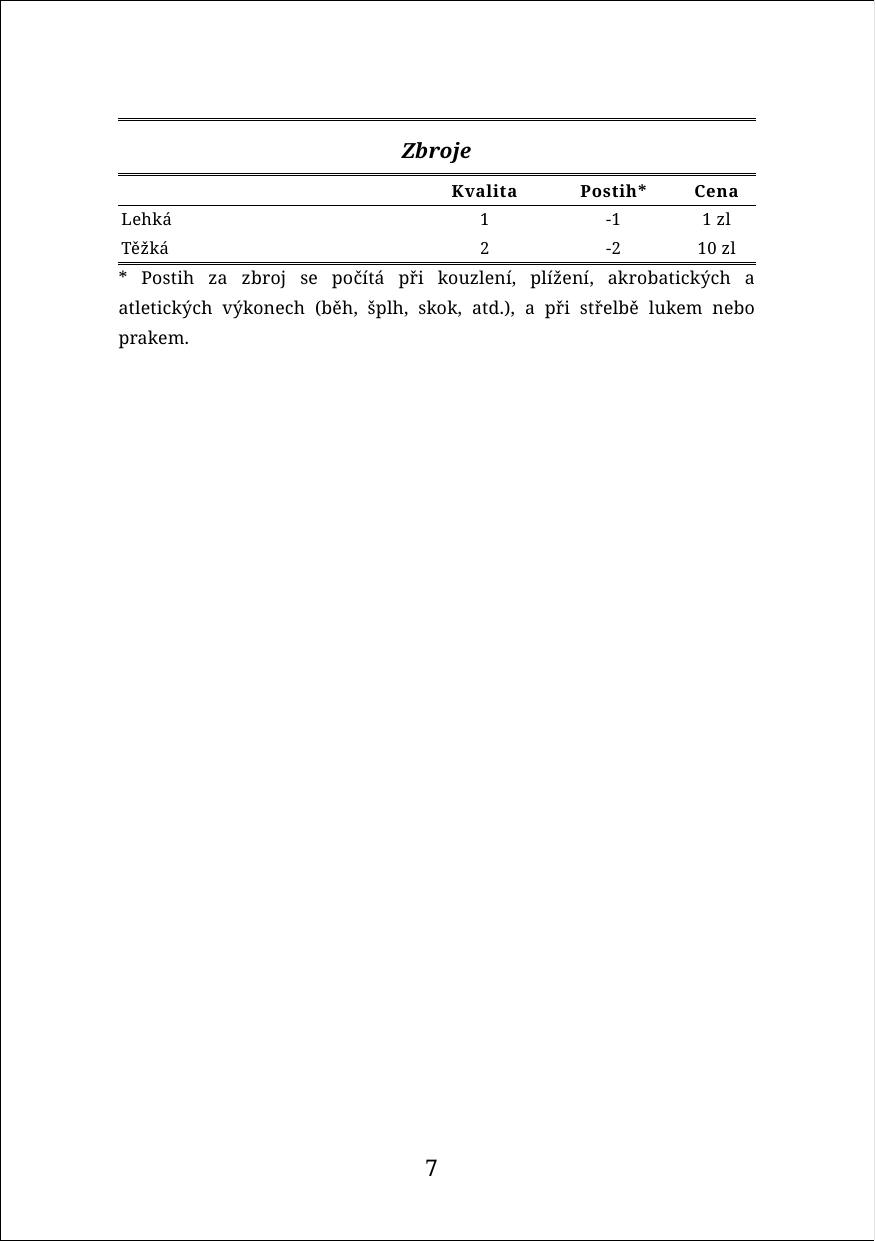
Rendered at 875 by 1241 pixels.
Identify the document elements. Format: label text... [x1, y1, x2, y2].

table_cell 1 [419, 206, 549, 234]
text * Postih za zbroj se počítá při kouzlení, plížení, akrobatických a atletických výkonech (běh, šplh, skok, atd.), a při střelbě lukem nebo prakem. [118, 265, 756, 350]
table_cell -1 [550, 206, 677, 234]
table_cell Těžká [118, 234, 419, 262]
table_cell [118, 176, 419, 205]
table_cell Postih* [550, 176, 677, 205]
table_cell 1 zl [677, 206, 756, 234]
table_cell Kvalita [419, 176, 549, 205]
table_cell -2 [550, 234, 677, 262]
table_cell Lehká [118, 206, 419, 234]
table_cell 10 zl [677, 234, 756, 262]
table_header Zbroje [118, 121, 756, 173]
table_cell 2 [419, 234, 549, 262]
table_cell Cena [677, 176, 756, 205]
